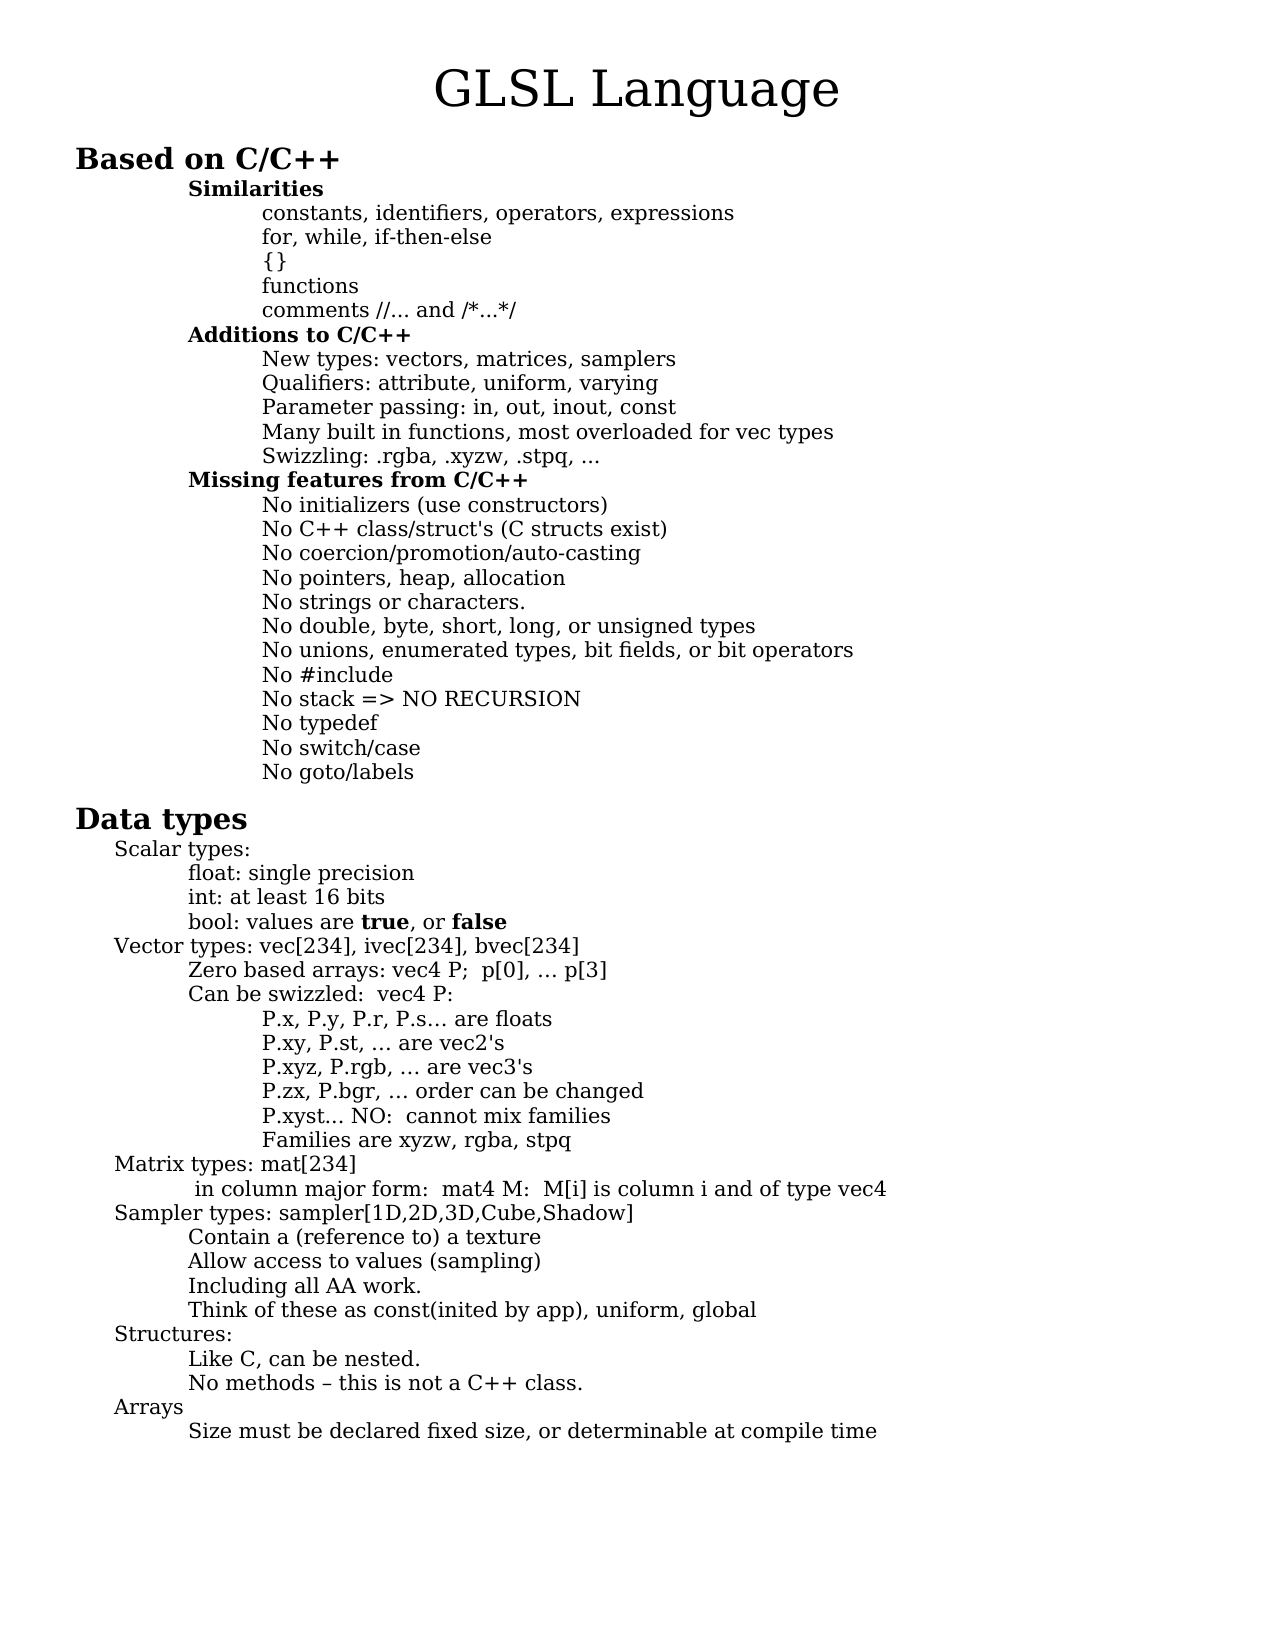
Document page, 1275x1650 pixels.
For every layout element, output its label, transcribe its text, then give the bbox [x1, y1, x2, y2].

text {} [114, 250, 1200, 274]
text Structures: [114, 1322, 1200, 1347]
text Many built in functions, most overloaded for vec types [114, 420, 1200, 444]
text functions [114, 274, 1200, 298]
text No pointers, heap, allocation [114, 566, 1200, 590]
text P.zx, P.bgr, … order can be changed [114, 1080, 1200, 1104]
subtitle GLSL Language [75, 60, 1200, 118]
text Qualifiers: attribute, uniform, varying [114, 371, 1200, 396]
text P.xy, P.st, … are vec2's [114, 1031, 1200, 1055]
text Like C, can be nested. [114, 1347, 1200, 1371]
text Think of these as const(inited by app), uniform, global [114, 1298, 1200, 1322]
text No #include [114, 663, 1200, 687]
text No initializers (use constructors) [114, 493, 1200, 517]
text No strings or characters. [114, 590, 1200, 614]
text Missing features from C/C++ [114, 468, 1200, 493]
text P.xyz, P.rgb, … are vec3's [114, 1055, 1200, 1080]
text No methods – this is not a C++ class. [114, 1371, 1200, 1395]
text Contain a (reference to) a texture [114, 1225, 1200, 1249]
text No coercion/promotion/auto-casting [114, 542, 1200, 566]
text Size must be declared fixed size, or determinable at compile time [114, 1419, 1200, 1444]
text Sampler types: sampler[1D,2D,3D,Cube,Shadow] [114, 1201, 1200, 1225]
text No double, byte, short, long, or unsigned types [114, 614, 1200, 639]
text Families are xyzw, rgba, stpq [114, 1128, 1200, 1152]
text Additions to C/C++ [114, 322, 1200, 347]
text bool: values are true, or false [114, 909, 1200, 934]
text int: at least 16 bits [114, 885, 1200, 909]
text comments //... and /*...*/ [114, 298, 1200, 322]
text No C++ class/struct's (C structs exist) [114, 517, 1200, 542]
subtitle Data types [75, 802, 1200, 837]
text Can be swizzled: vec4 P: [114, 983, 1200, 1007]
text Arrays [114, 1395, 1200, 1419]
subtitle Based on C/C++ [75, 142, 1200, 177]
text New types: vectors, matrices, samplers [114, 347, 1200, 371]
text Matrix types: mat[234] [114, 1152, 1200, 1177]
text Similarities [114, 177, 1200, 201]
text P.xyst... NO: cannot mix families [114, 1104, 1200, 1128]
text P.x, P.y, P.r, P.s… are floats [114, 1007, 1200, 1031]
text for, while, if-then-else [114, 225, 1200, 250]
text constants, identifiers, operators, expressions [114, 201, 1200, 225]
text Including all AA work. [114, 1274, 1200, 1298]
text Zero based arrays: vec4 P; p[0], … p[3] [114, 958, 1200, 983]
text No stack => NO RECURSION [114, 687, 1200, 711]
text Scalar types: [114, 837, 1200, 861]
text No switch/case [114, 736, 1200, 760]
text Parameter passing: in, out, inout, const [114, 396, 1200, 420]
text Vector types: vec[234], ivec[234], bvec[234] [114, 934, 1200, 958]
text float: single precision [114, 861, 1200, 885]
text No goto/labels [114, 760, 1200, 784]
text in column major form: mat4 M: M[i] is column i and of type vec4 [114, 1177, 1200, 1201]
text No unions, enumerated types, bit fields, or bit operators [114, 639, 1200, 663]
text Swizzling: .rgba, .xyzw, .stpq, ... [114, 444, 1200, 468]
text No typedef [114, 711, 1200, 736]
text Allow access to values (sampling) [114, 1249, 1200, 1274]
